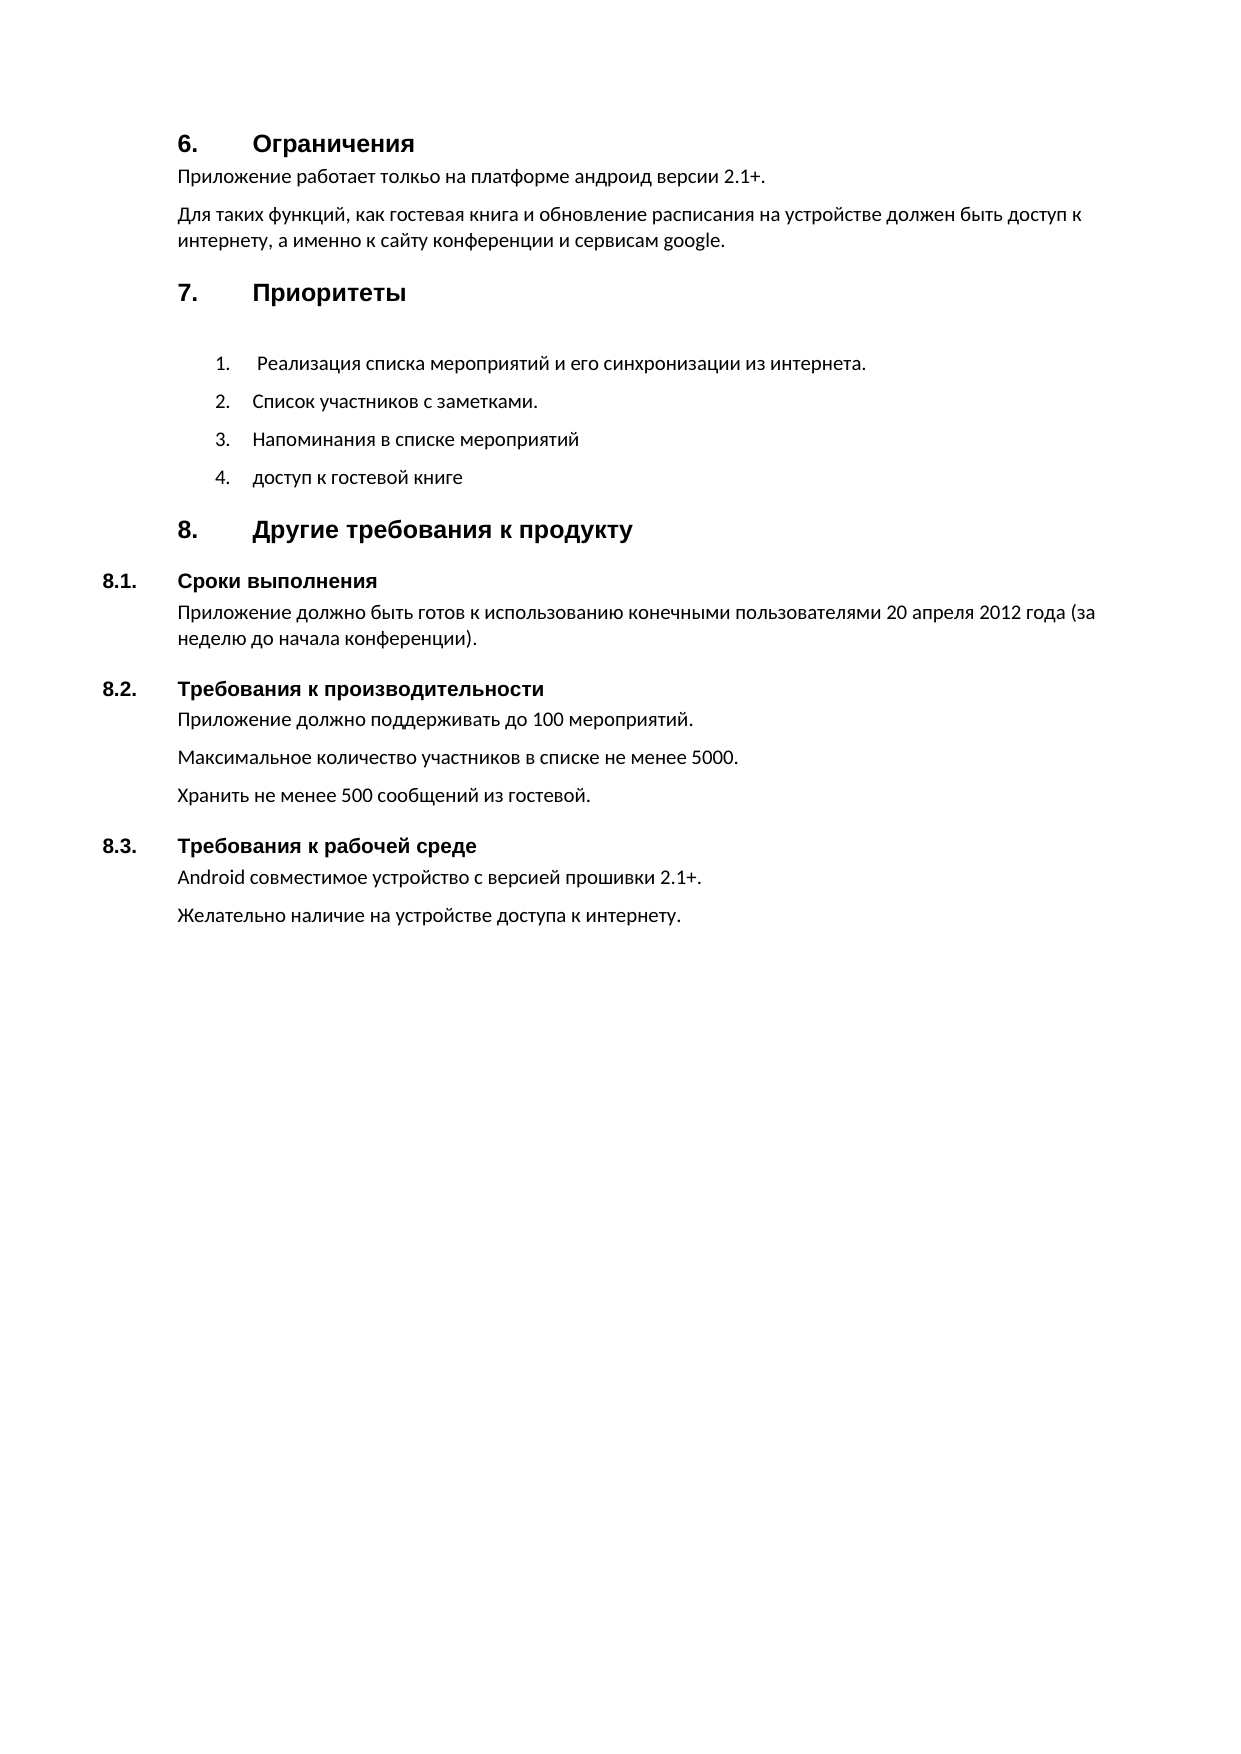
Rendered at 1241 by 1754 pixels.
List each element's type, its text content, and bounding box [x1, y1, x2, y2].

text Приложение должно поддерживать до 100 мероприятий. [177, 707, 1152, 732]
subtitle Другие требования к продукту [177, 514, 1152, 543]
text Для таких функций, как гостевая книга и обновление расписания на устройстве должен быть доступ к интернету, а именно к сайту конференции и сервисам google. [177, 202, 1152, 252]
text Хранить не менее 500 сообщений из гостевой. [177, 782, 1152, 808]
subtitle Требования к производительности [102, 675, 1152, 700]
subtitle Требования к рабочей среде [102, 833, 1152, 858]
text Приложение должно быть готов к использованию конечными пользователями 20 апреля 2012 года (за неделю до начала конференции). [177, 599, 1152, 650]
list Реализация списка мероприятий и его синхронизации из интернета. [215, 350, 1152, 376]
text Желательно наличие на устройстве доступа к интернету. [177, 902, 1152, 927]
text Приложение работает толкьо на платформе андроид версии 2.1+. [177, 164, 1152, 189]
subtitle Приоритеты [177, 277, 1152, 306]
subtitle Сроки выполнения [102, 568, 1152, 593]
list Напоминания в списке мероприятий [215, 426, 1152, 452]
text Максимальное количество участников в списке не менее 5000. [177, 744, 1152, 770]
text Android совместимое устройство с версией прошивки 2.1+. [177, 864, 1152, 889]
list Список участников с заметками. [215, 388, 1152, 414]
subtitle Ограничения [177, 129, 1152, 157]
list доступ к гостевой книге [215, 464, 1152, 489]
